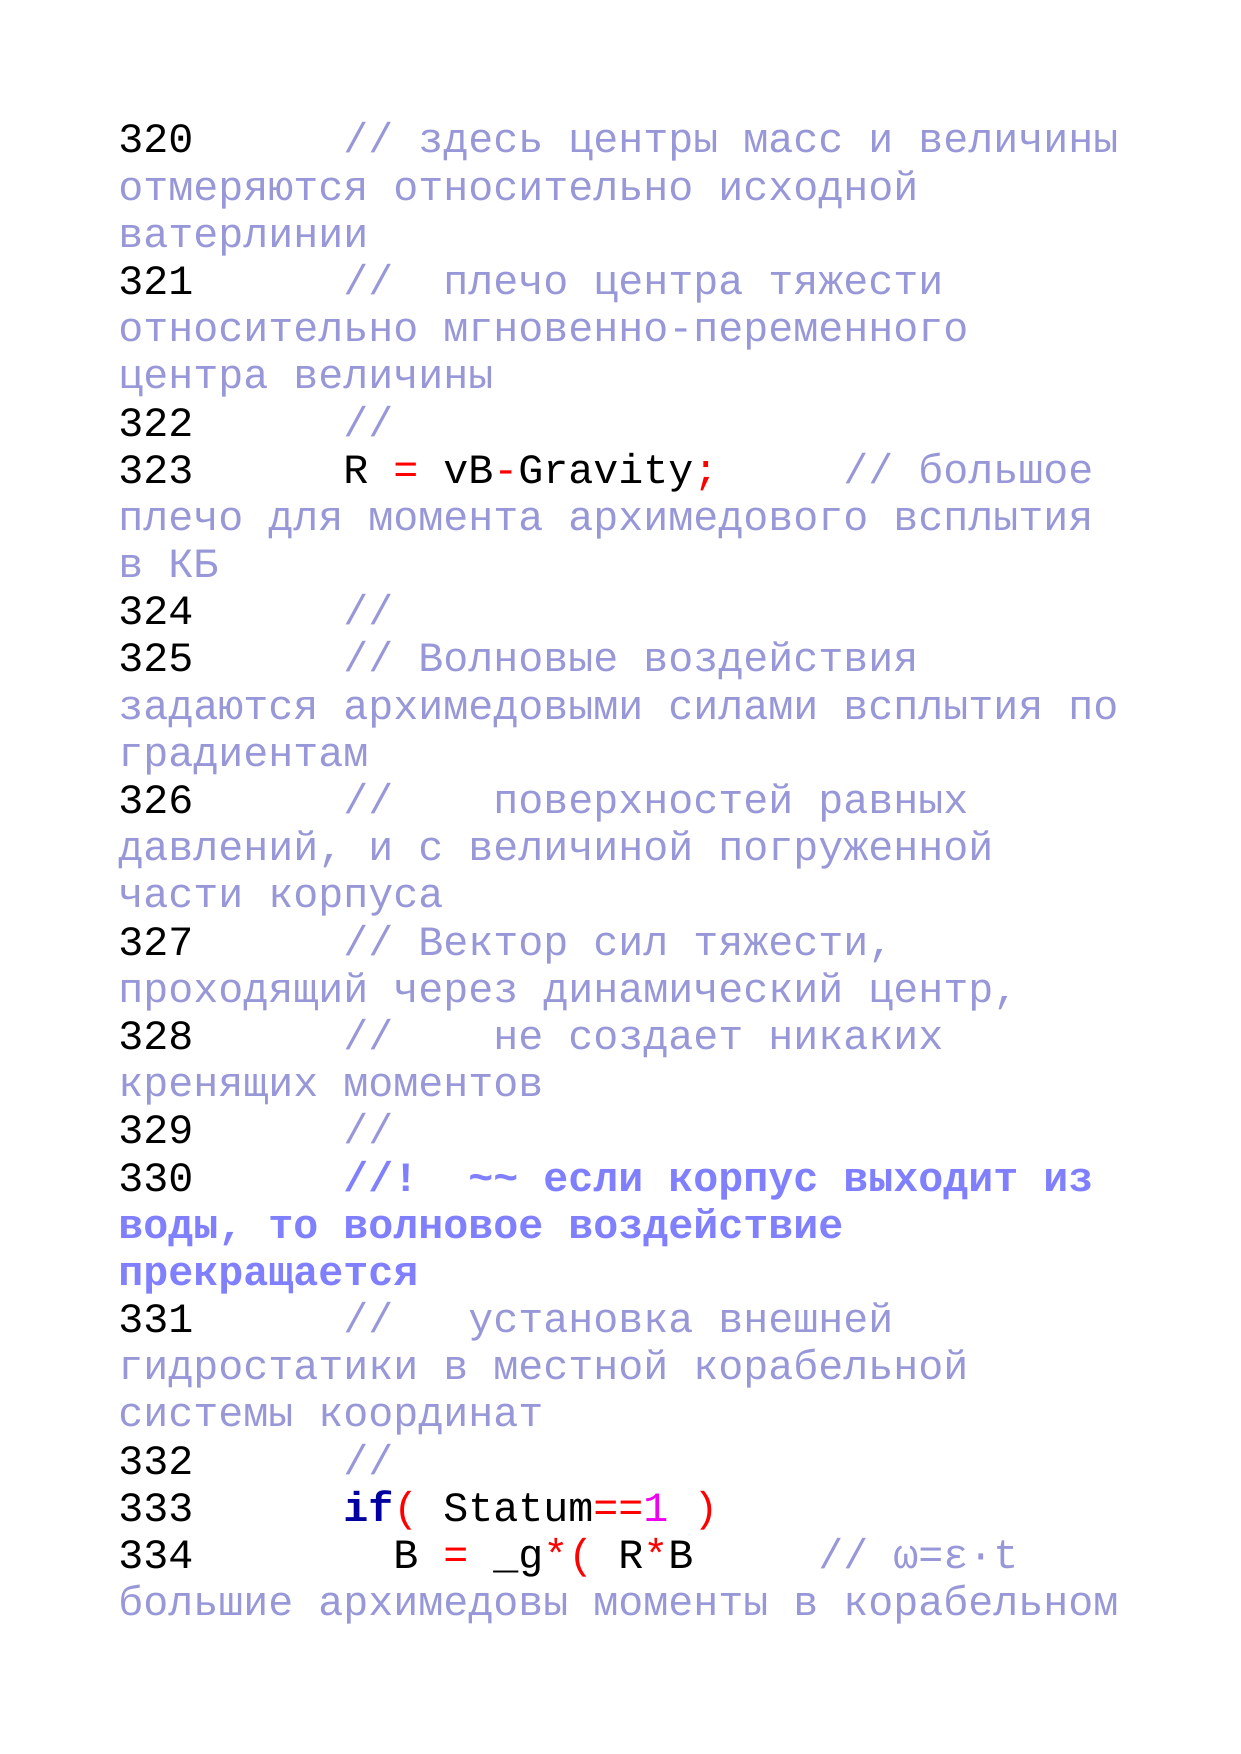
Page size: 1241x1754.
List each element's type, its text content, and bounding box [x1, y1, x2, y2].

subtitle 326 // поверхностей равных давлений, и с величиной погруженной части корпуса [118, 779, 1122, 920]
subtitle 328 // не создает никаких кренящих моментов [118, 1015, 1122, 1109]
subtitle 322 // [118, 401, 1122, 448]
subtitle 325 // Волновые воздействия задаются архимедовыми силами всплытия по градиентам [118, 637, 1122, 779]
subtitle 320 // здесь центры масс и величины отмеряются относительно исходной ватерлинии [118, 118, 1122, 260]
subtitle 334 B = _g*( R*B // ω=ε·t большие архимедовы моменты в корабельном [118, 1534, 1122, 1628]
subtitle 330 //! ~~ если корпус выходит из воды, то волновое воздействие прекращается [118, 1156, 1122, 1298]
subtitle 333 if( Statum==1 ) [593, 1487, 1122, 1534]
subtitle 329 // [118, 1109, 1122, 1156]
subtitle 333 if( Statum==1 ) [118, 1487, 443, 1534]
subtitle 327 // Вектор сил тяжести, проходящий через динамический центр, [118, 920, 1122, 1015]
subtitle 323 R = vB-Gravity; // большое плечо для момента архимедового всплытия в КБ [118, 448, 1122, 590]
subtitle 321 // плечо центра тяжести относительно мгновенно-переменного центра величины [118, 260, 1122, 401]
subtitle 332 // [118, 1439, 1122, 1487]
subtitle 331 // установка внешней гидростатики в местной корабельной системы координат [118, 1298, 1122, 1439]
subtitle 324 // [118, 590, 1122, 637]
